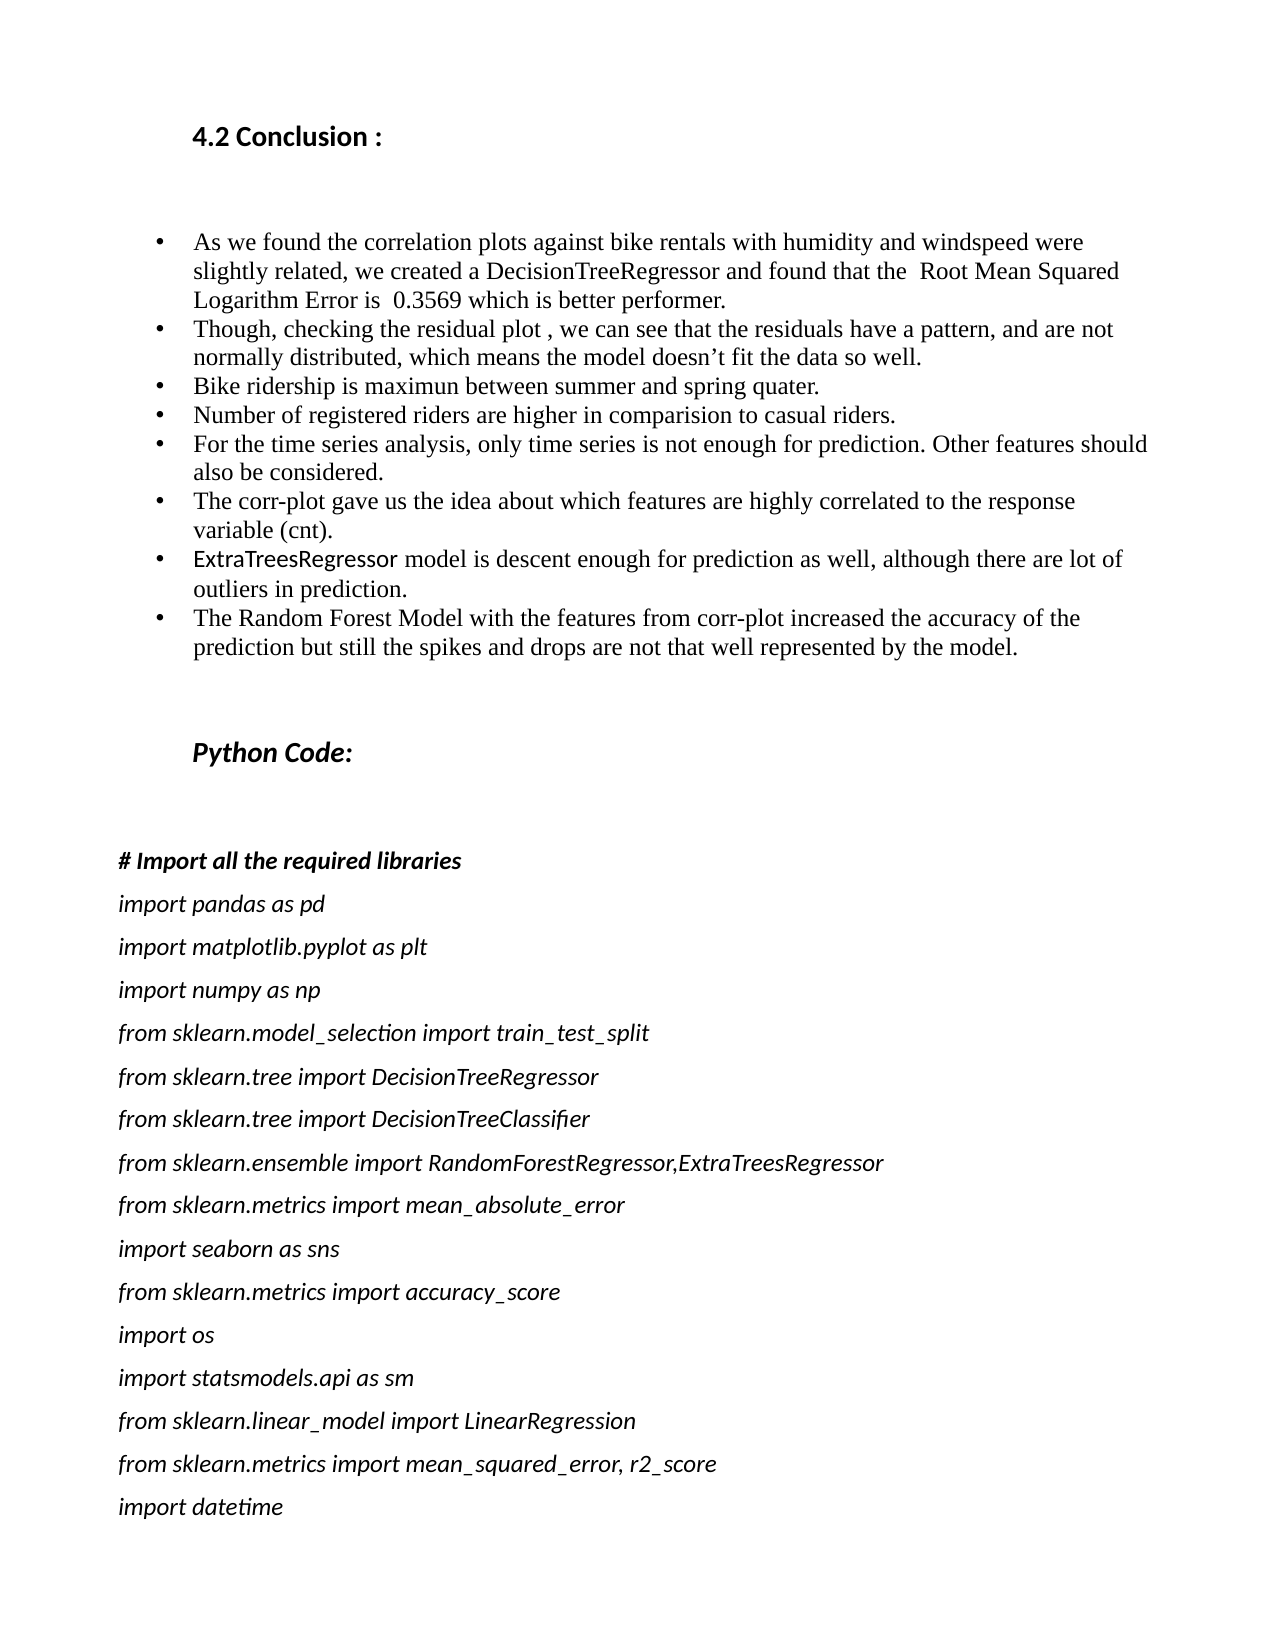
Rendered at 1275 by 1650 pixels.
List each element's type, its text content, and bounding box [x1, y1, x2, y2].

text from sklearn.tree import DecisionTreeRegressor [118, 1061, 1157, 1091]
list The corr-plot gave us the idea about which features are highly correlated to the response variable (cnt). [156, 486, 1157, 544]
text import pandas as pd [118, 888, 1157, 919]
text import numpy as np [118, 974, 1157, 1005]
text from sklearn.model_selection import train_test_split [118, 1018, 1157, 1048]
text import statsmodels.api as sm [118, 1362, 1157, 1392]
text 4.2 Conclusion : [118, 118, 1157, 154]
list For the time series analysis, only time series is not enough for prediction. Other features should also be considered. [156, 429, 1157, 486]
list The Random Forest Model with the features from corr-plot increased the accuracy of the prediction but still the spikes and drops are not that well represented by the model. [156, 603, 1157, 660]
text from sklearn.metrics import mean_squared_error, r2_score [118, 1448, 1157, 1478]
text import datetime [118, 1491, 1157, 1521]
text Python Code: [118, 734, 1157, 770]
list Bike ridership is maximun between summer and spring quater. [156, 371, 1157, 400]
list Number of registered riders are higher in comparision to casual riders. [156, 400, 1157, 429]
text import matplotlib.pyplot as plt [118, 932, 1157, 962]
text from sklearn.metrics import mean_absolute_error [118, 1190, 1157, 1220]
text from sklearn.tree import DecisionTreeClassifier [118, 1104, 1157, 1134]
list Though, checking the residual plot , we can see that the residuals have a pattern, and are not normally distributed, which means the model doesn’t fit the data so well. [156, 314, 1157, 371]
text from sklearn.metrics import accuracy_score [118, 1276, 1157, 1306]
list As we found the correlation plots against bike rentals with humidity and windspeed were slightly related, we created a DecisionTreeRegressor and found that the Root Mean Squared Logarithm Error is 0.3569 which is better performer. [156, 227, 1157, 314]
text import os [118, 1319, 1157, 1349]
text from sklearn.linear_model import LinearRegression [118, 1405, 1157, 1435]
text # Import all the required libraries [118, 846, 1157, 876]
list ExtraTreesRegressor model is descent enough for prediction as well, although there are lot of outliers in prediction. [156, 544, 1157, 603]
text from sklearn.ensemble import RandomForestRegressor,ExtraTreesRegressor [118, 1147, 1157, 1177]
text import seaborn as sns [118, 1233, 1157, 1263]
